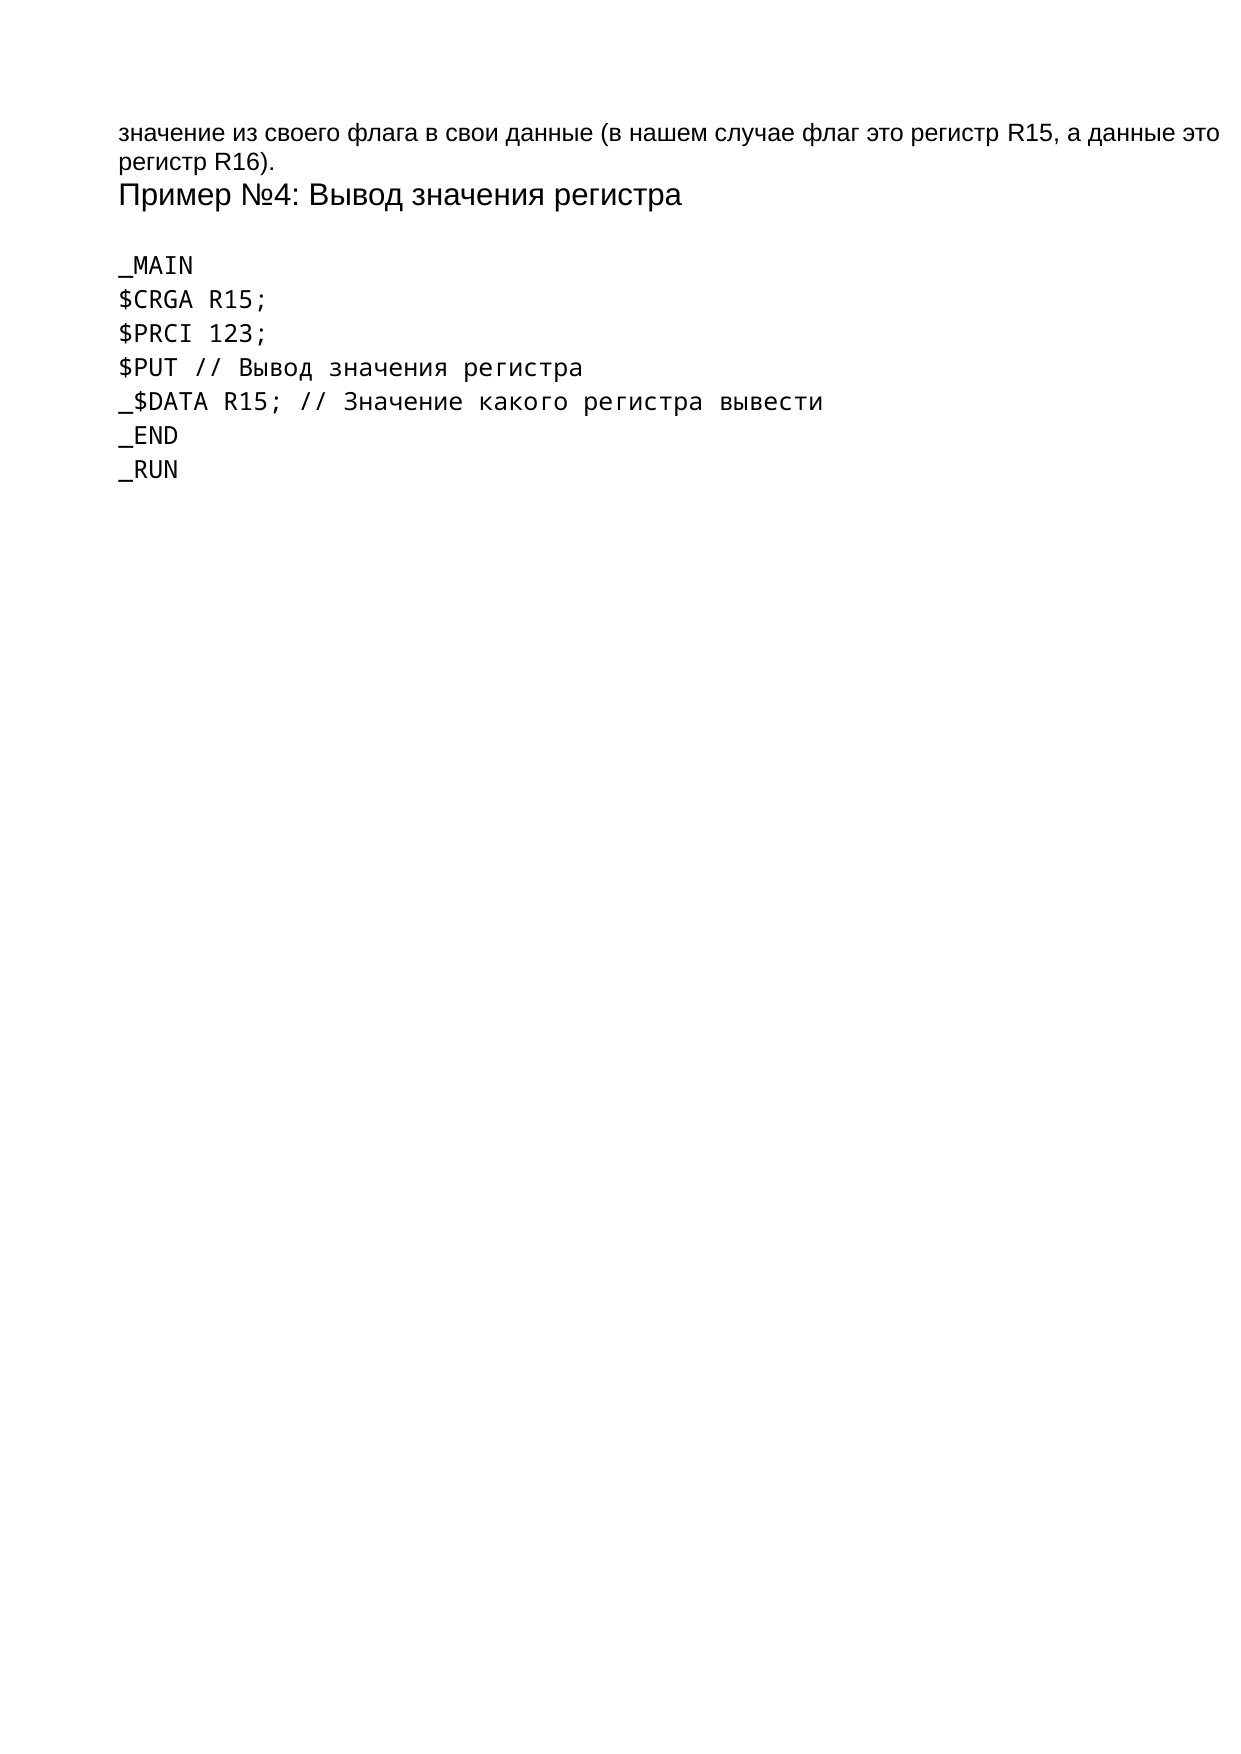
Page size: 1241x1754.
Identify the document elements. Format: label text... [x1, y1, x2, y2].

text $PUT // Вывод значения регистра [118, 350, 1169, 384]
text $CRGA R15; [118, 282, 1169, 316]
text _MAIN [118, 247, 1222, 282]
text значение из своего флага в свои данные (в нашем случае флаг это регистр R15, а данные это регистр R16). [118, 118, 1222, 176]
text Пример №4: Вывод значения регистра [118, 176, 1222, 212]
text _$DATA R15; // Значение какого регистра вывести [118, 384, 1169, 418]
text $PRCI 123; [118, 316, 1169, 350]
text _RUN [118, 452, 1222, 486]
text _END [118, 418, 1222, 452]
